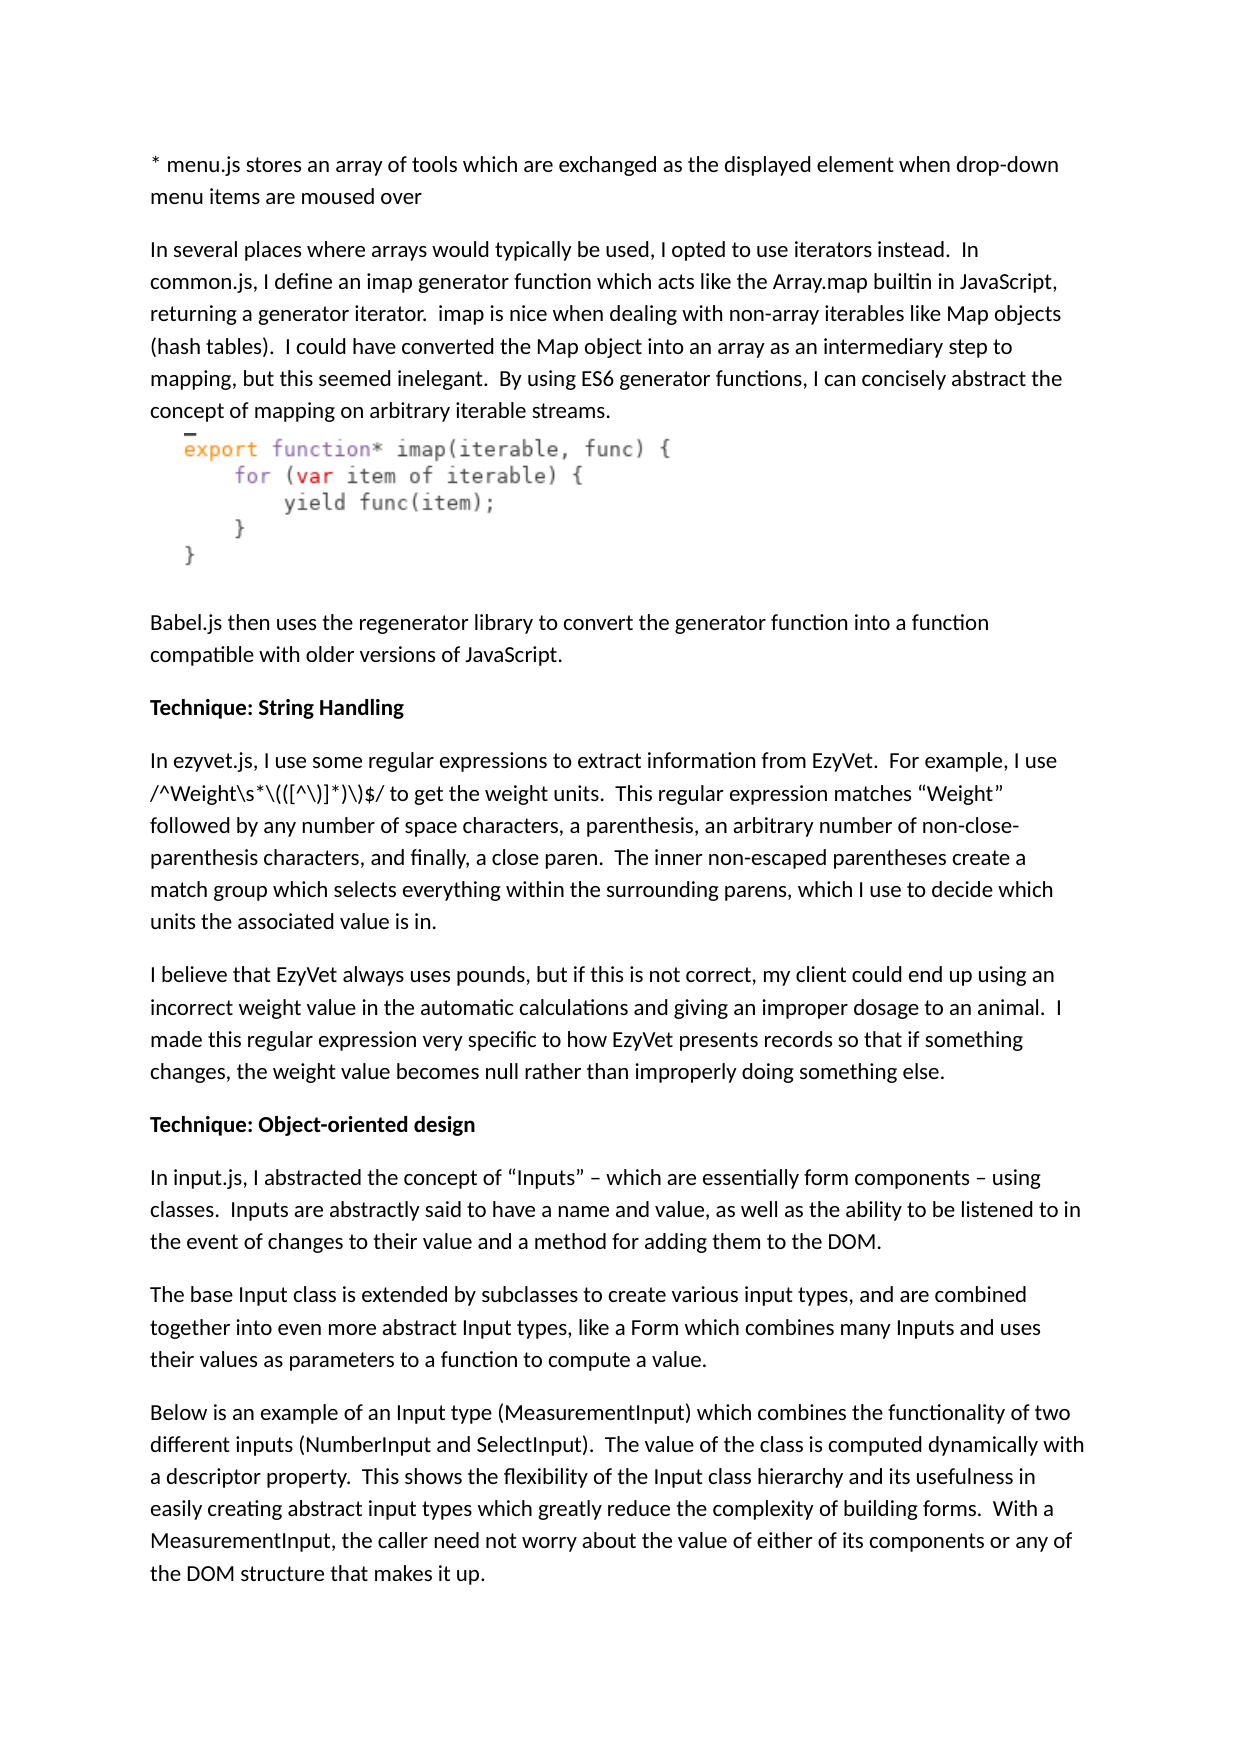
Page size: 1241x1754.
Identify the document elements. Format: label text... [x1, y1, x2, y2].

text In ezyvet.js, I use some regular expressions to extract information from EzyVet. For example, I use /^Weight\s*\(([^\)]*)\)$/ to get the weight units. This regular expression matches “Weight” followed by any number of space characters, a parenthesis, an arbitrary number of non-close-parenthesis characters, and finally, a close paren. The inner non-escaped parentheses create a match group which selects everything within the surrounding parens, which I use to decide which units the associated value is in. [150, 746, 1090, 935]
text In input.js, I abstracted the concept of “Inputs” – which are essentially form components – using classes. Inputs are abstractly said to have a name and value, as well as the ability to be listened to in the event of changes to their value and a method for adding them to the DOM. [150, 1163, 1090, 1255]
text * menu.js stores an array of tools which are exchanged as the displayed element when drop-down menu items are moused over [150, 150, 1090, 210]
picture [184, 433, 678, 570]
text The base Input class is extended by subclasses to create various input types, and are combined together into even more abstract Input types, like a Form which combines many Inputs and uses their values as parameters to a function to compute a value. [150, 1280, 1090, 1373]
text Below is an example of an Input type (MeasurementInput) which combines the functionality of two different inputs (NumberInput and SelectInput). The value of the class is computed dynamically with a descriptor property. This shows the flexibility of the Input class hierarchy and its usefulness in easily creating abstract input types which greatly reduce the complexity of building forms. With a MeasurementInput, the caller need not worry about the value of either of its components or any of the DOM structure that makes it up. [150, 1398, 1090, 1587]
text I believe that EzyVet always uses pounds, but if this is not correct, my client could end up using an incorrect weight value in the automatic calculations and giving an improper dosage to an animal. I made this regular expression very specific to how EzyVet presents records so that if something changes, the weight value becomes null rather than improperly doing something else. [150, 960, 1090, 1085]
text In several places where arrays would typically be used, I opted to use iterators instead. In common.js, I define an imap generator function which acts like the Array.map builtin in JavaScript, returning a generator iterator. imap is nice when dealing with non-array iterables like Map objects (hash tables). I could have converted the Map object into an array as an intermediary step to mapping, but this seemed inelegant. By using ES6 generator functions, I can concisely abstract the concept of mapping on arbitrary iterable streams. [150, 235, 1090, 424]
text Babel.js then uses the regenerator library to convert the generator function into a function compatible with older versions of JavaScript. [150, 608, 1090, 668]
text Technique: Object-oriented design [150, 1110, 1090, 1138]
text Technique: String Handling [150, 693, 1090, 721]
